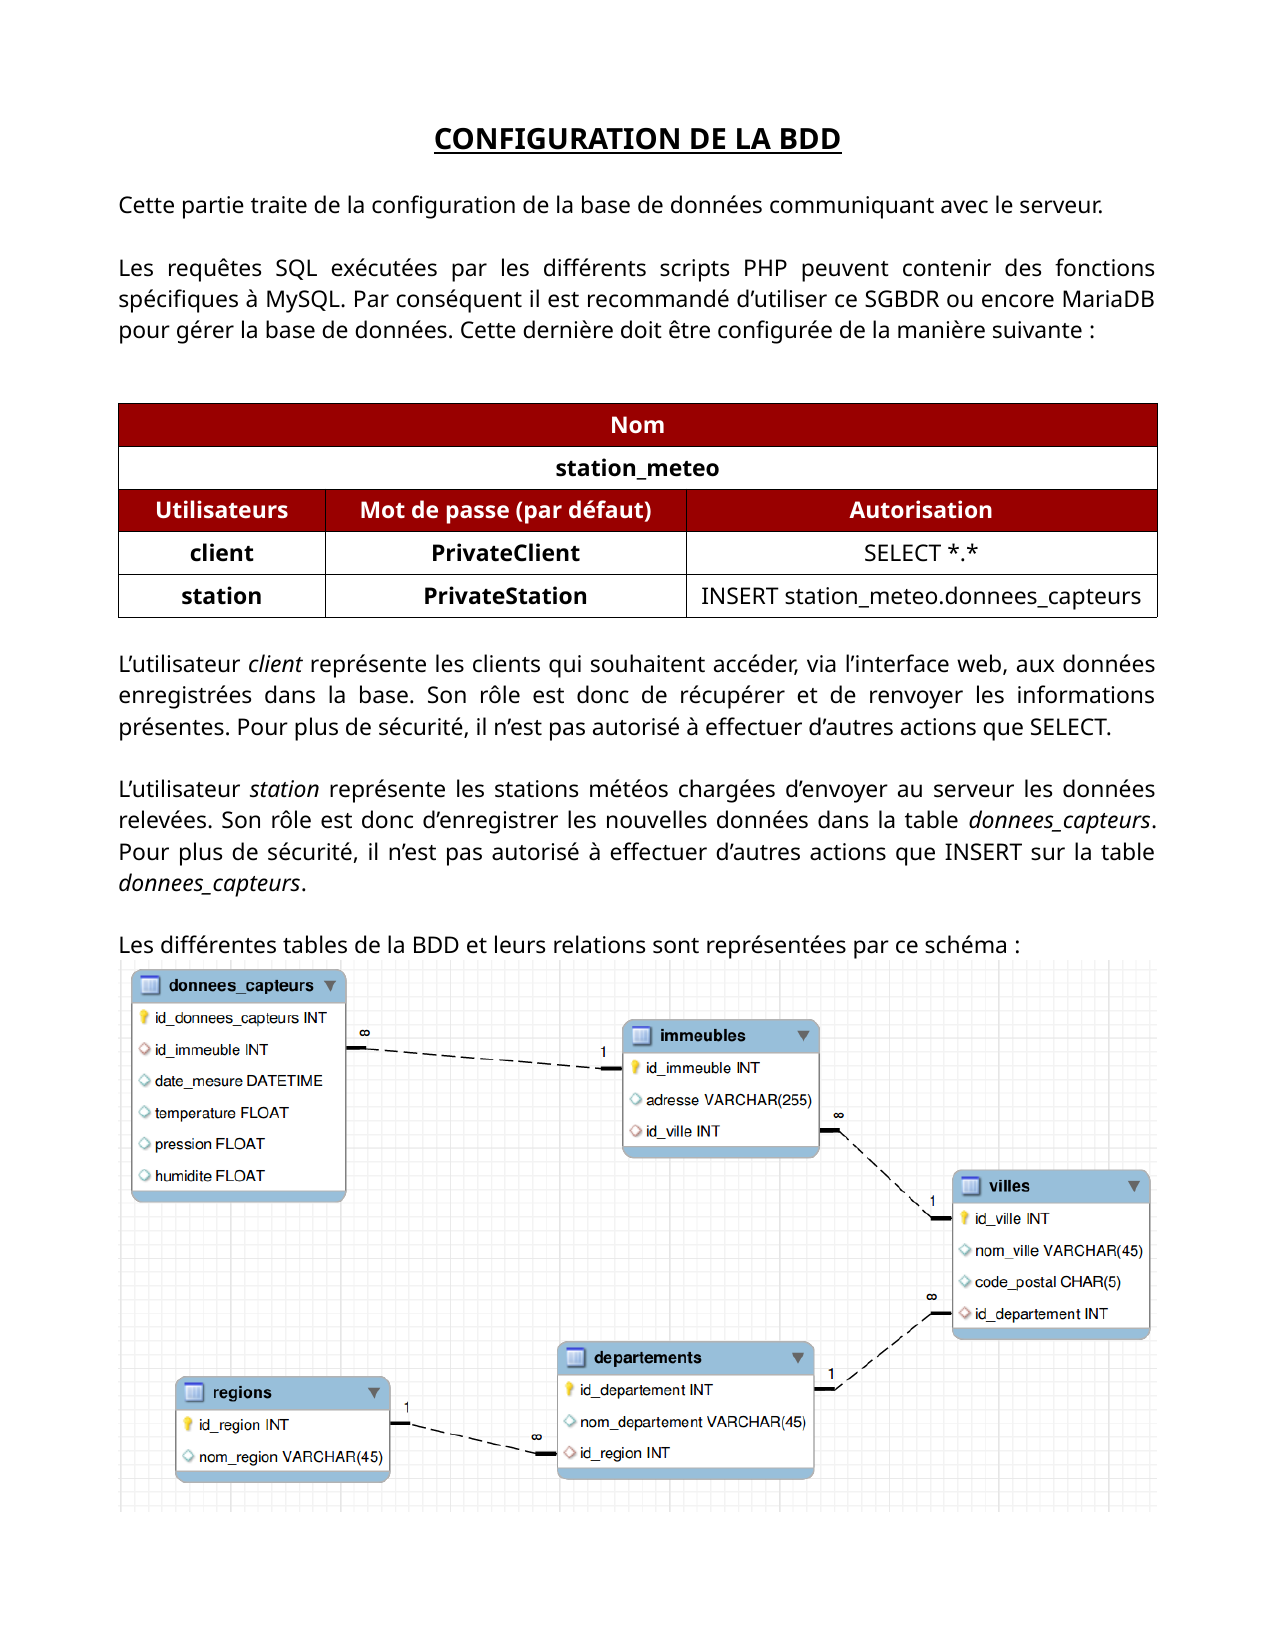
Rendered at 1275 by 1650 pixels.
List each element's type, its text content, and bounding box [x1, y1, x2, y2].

table_cell SELECT *.* [687, 532, 1157, 574]
table_cell Mot de passe (par défaut) [326, 490, 686, 531]
text Cette partie traite de la configuration de la base de données communiquant avec le serveur. [118, 189, 1157, 220]
text L’utilisateur station représente les stations météos chargées d’envoyer au serveur les données relevées. Son rôle est donc d’enregistrer les nouvelles données dans la table donnees_capteurs. Pour plus de sécurité, il n’est pas autorisé à effectuer d’autres actions que INSERT sur la table donnees_capteurs. [118, 773, 1157, 898]
table_cell station [119, 575, 325, 617]
text L’utilisateur client représente les clients qui souhaitent accéder, via l’interface web, aux données enregistrées dans la base. Son rôle est donc de récupérer et de renvoyer les informations présentes. Pour plus de sécurité, il n’est pas autorisé à effectuer d’autres actions que SELECT. [118, 648, 1157, 742]
text Les différentes tables de la BDD et leurs relations sont représentées par ce schéma : [118, 929, 1157, 960]
table_cell PrivateClient [326, 532, 686, 574]
text CONFIGURATION DE LA BDD [118, 118, 1157, 158]
text Les requêtes SQL exécutées par les différents scripts PHP peuvent contenir des fonctions spécifiques à MySQL. Par conséquent il est recommandé d’utiliser ce SGBDR ou encore MariaDB pour gérer la base de données. Cette dernière doit être configurée de la manière suivante : [118, 252, 1157, 345]
table_cell INSERT station_meteo.donnees_capteurs [687, 575, 1157, 617]
table_cell station_meteo [119, 447, 1157, 488]
table_header Nom [119, 404, 1157, 446]
table_cell PrivateStation [326, 575, 686, 617]
table_cell Utilisateurs [119, 490, 325, 531]
table_cell client [119, 532, 325, 574]
table_cell Autorisation [687, 490, 1157, 531]
picture [118, 960, 1157, 1512]
